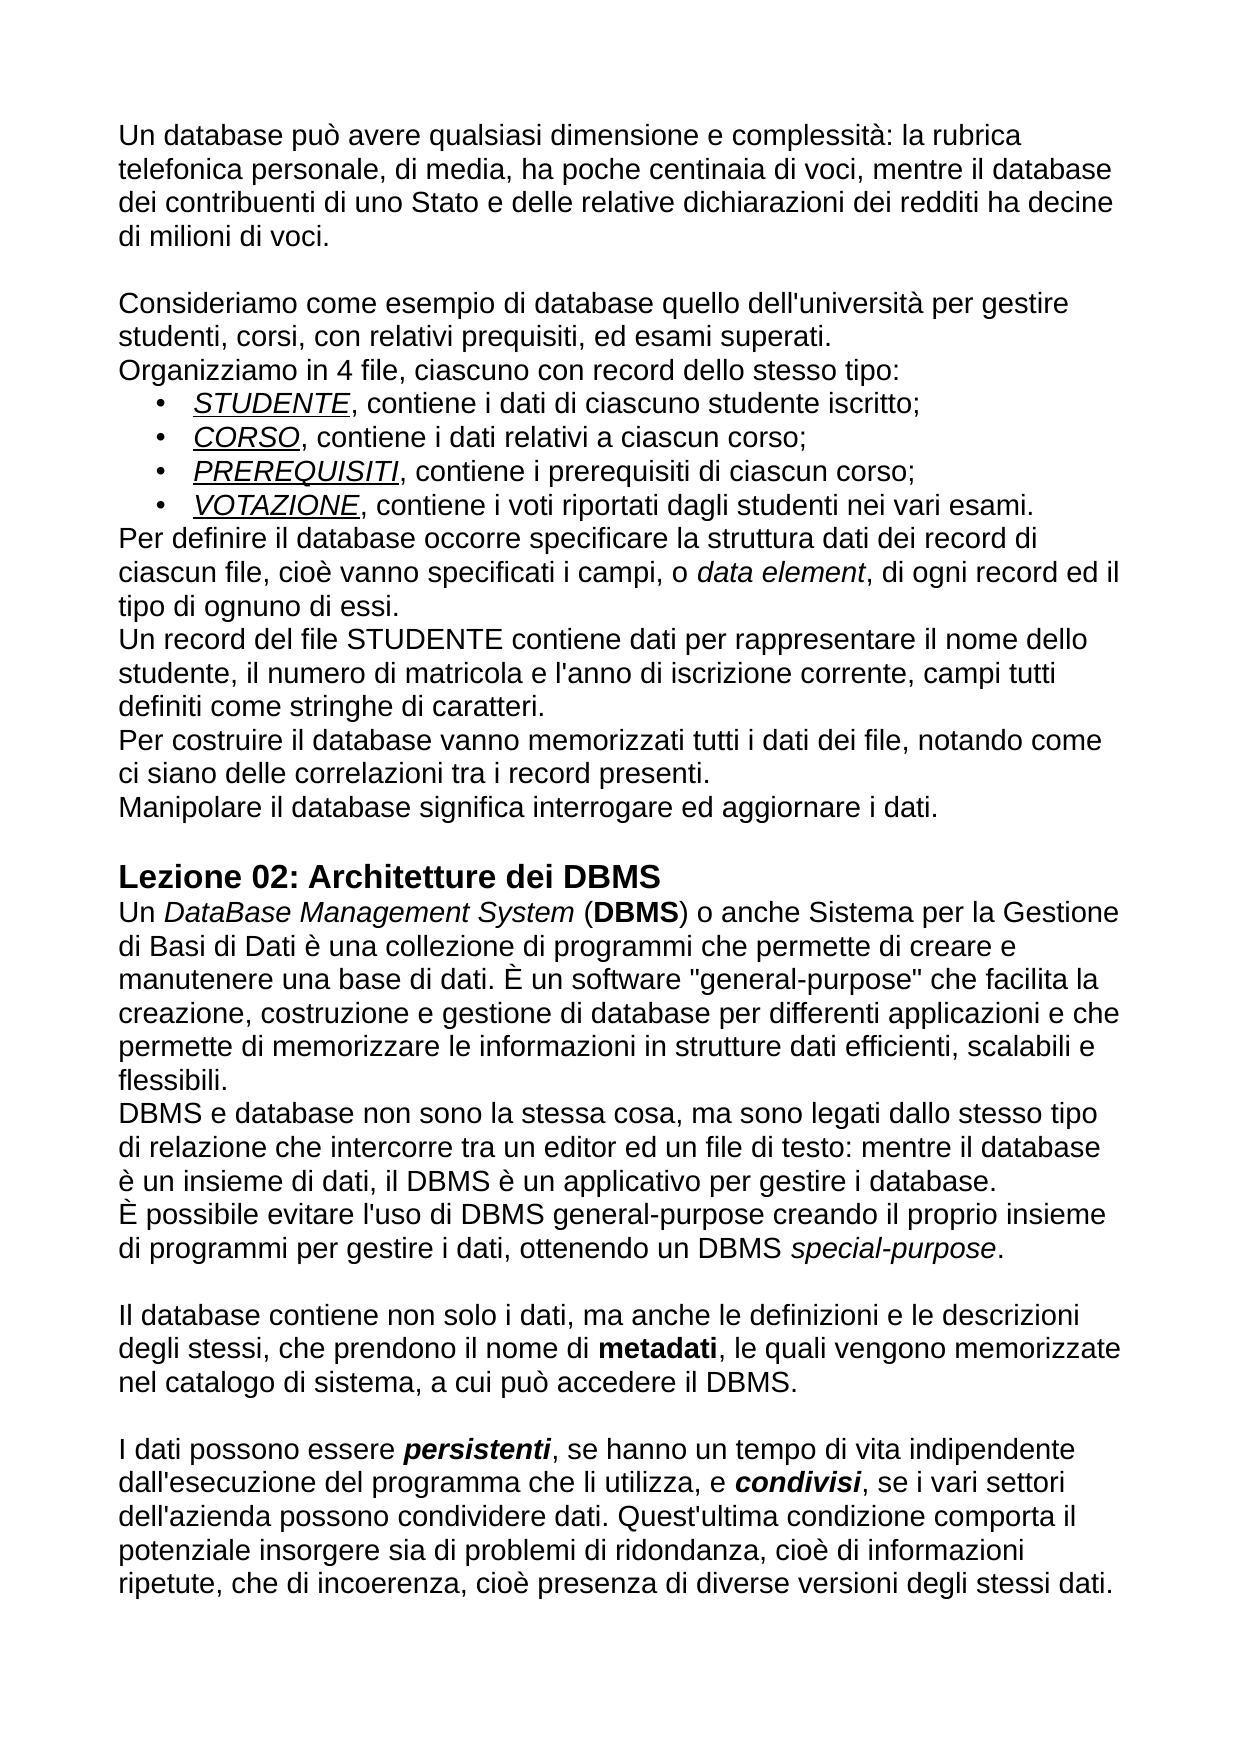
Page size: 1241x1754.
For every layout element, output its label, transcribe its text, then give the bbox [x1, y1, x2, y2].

text Manipolare il database significa interrogare ed aggiornare i dati. [118, 790, 1122, 823]
text DBMS e database non sono la stessa cosa, ma sono legati dallo stesso tipo di relazione che intercorre tra un editor ed un file di testo: mentre il database è un insieme di dati, il DBMS è un applicativo per gestire i database. [118, 1097, 1122, 1197]
text Un DataBase Management System (DBMS) o anche Sistema per la Gestione di Basi di Dati è una collezione di programmi che permette di creare e manutenere una base di dati. È un software "general-purpose" che facilita la creazione, costruzione e gestione di database per differenti applicazioni e che permette di memorizzare le informazioni in strutture dati efficienti, scalabili e flessibili. [118, 895, 1122, 1097]
list VOTAZIONE, contiene i voti riportati dagli studenti nei vari esami. [156, 488, 1122, 521]
text I dati possono essere persistenti, se hanno un tempo di vita indipendente dall'esecuzione del programma che li utilizza, e condivisi, se i vari settori dell'azienda possono condividere dati. Quest'ultima condizione comporta il potenziale insorgere sia di problemi di ridondanza, cioè di informazioni ripetute, che di incoerenza, cioè presenza di diverse versioni degli stessi dati. [118, 1432, 1122, 1600]
text Per costruire il database vanno memorizzati tutti i dati dei file, notando come ci siano delle correlazioni tra i record presenti. [118, 723, 1122, 790]
text Un record del file STUDENTE contiene dati per rappresentare il nome dello studente, il numero di matricola e l'anno di iscrizione corrente, campi tutti definiti come stringhe di caratteri. [118, 622, 1122, 723]
text Lezione 02: Architetture dei DBMS [118, 857, 1122, 895]
text È possibile evitare l'uso di DBMS general-purpose creando il proprio insieme di programmi per gestire i dati, ottenendo un DBMS special-purpose. [118, 1197, 1122, 1264]
text Consideriamo come esempio di database quello dell'università per gestire studenti, corsi, con relativi prequisiti, ed esami superati. [118, 286, 1122, 353]
list PREREQUISITI, contiene i prerequisiti di ciascun corso; [156, 454, 1122, 488]
text Il database contiene non solo i dati, ma anche le definizioni e le descrizioni degli stessi, che prendono il nome di metadati, le quali vengono memorizzate nel catalogo di sistema, a cui può accedere il DBMS. [118, 1298, 1122, 1398]
list CORSO, contiene i dati relativi a ciascun corso; [156, 420, 1122, 454]
list STUDENTE, contiene i dati di ciascuno studente iscritto; [156, 386, 1122, 420]
text Organizziamo in 4 file, ciascuno con record dello stesso tipo: [118, 353, 1122, 386]
text Un database può avere qualsiasi dimensione e complessità: la rubrica telefonica personale, di media, ha poche centinaia di voci, mentre il database dei contribuenti di uno Stato e delle relative dichiarazioni dei redditi ha decine di milioni di voci. [118, 118, 1122, 252]
text Per definire il database occorre specificare la struttura dati dei record di ciascun file, cioè vanno specificati i campi, o data element, di ogni record ed il tipo di ognuno di essi. [118, 521, 1122, 622]
